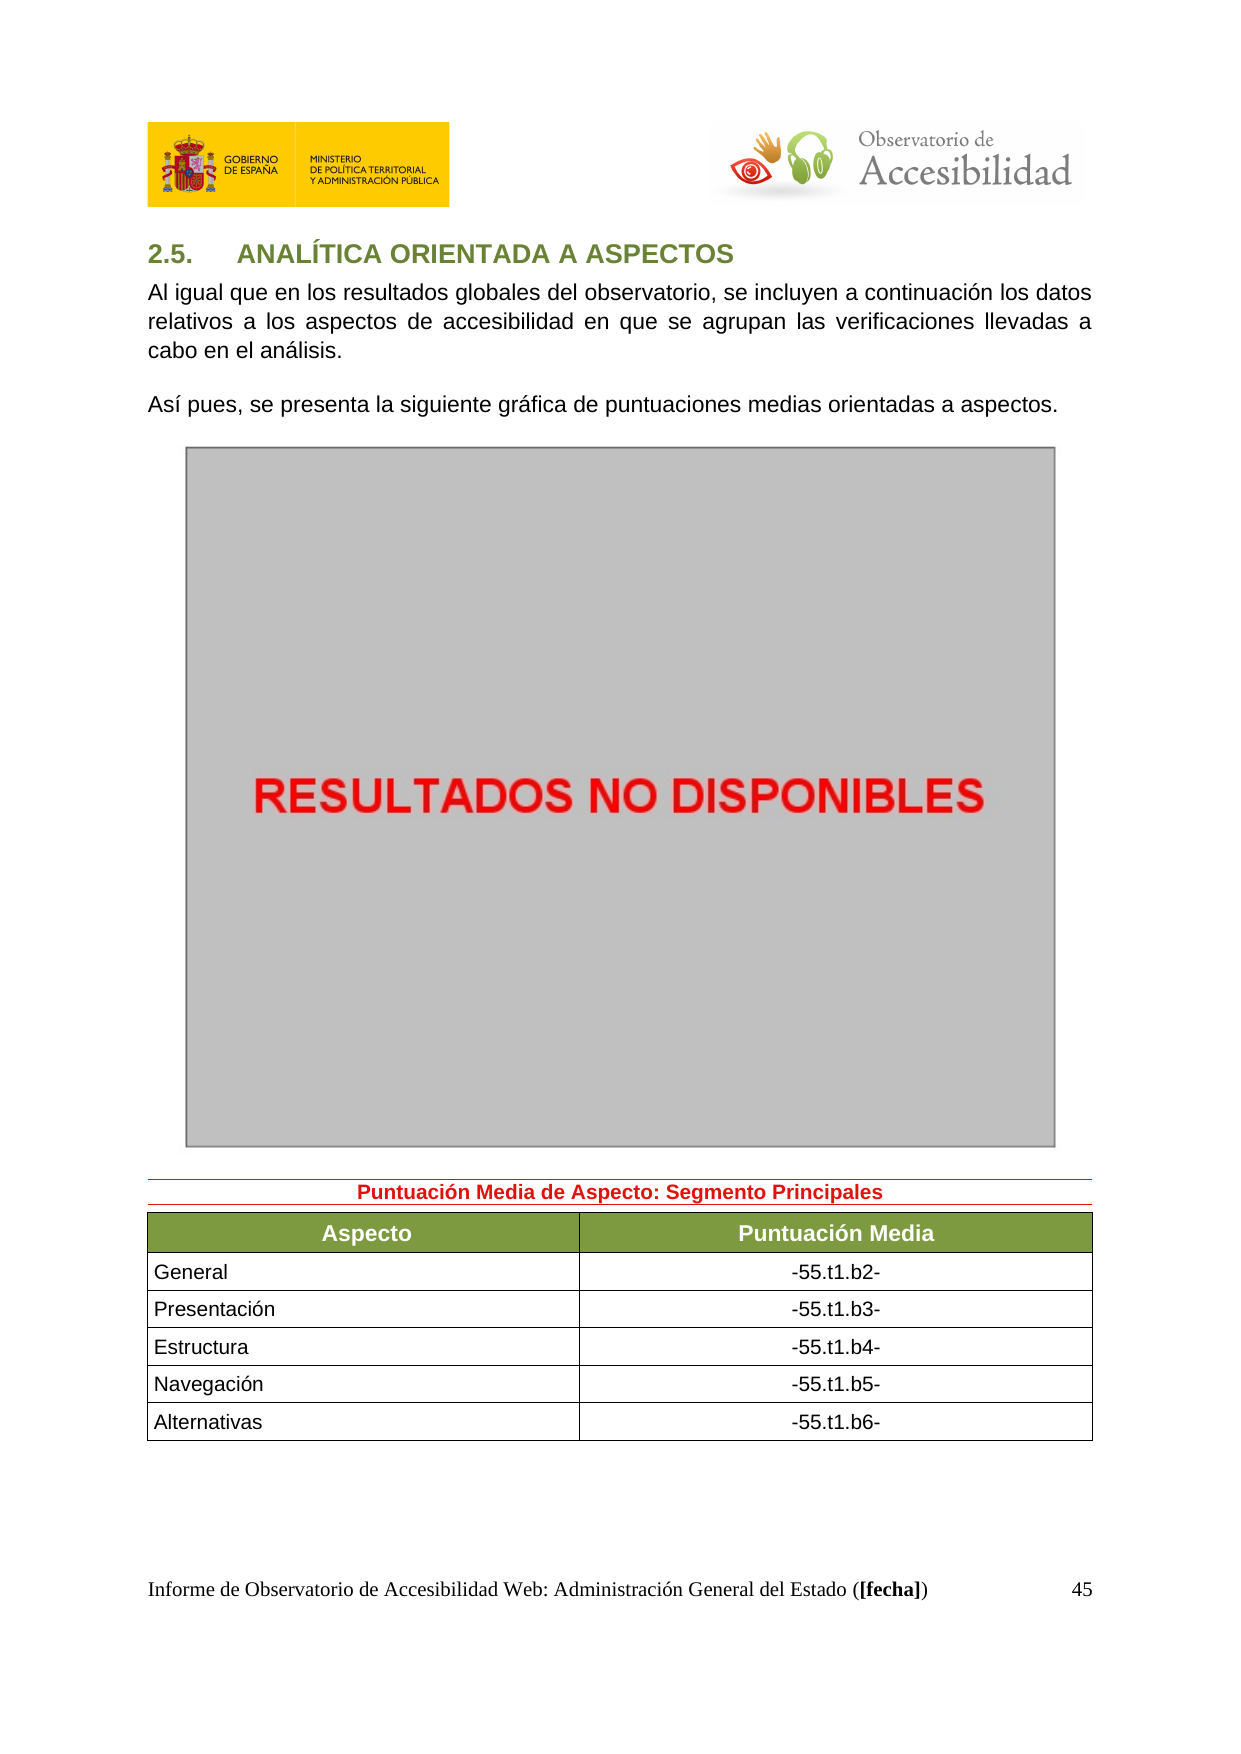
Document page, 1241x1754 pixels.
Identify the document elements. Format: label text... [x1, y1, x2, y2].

table_cell -55.t1.b5- [580, 1366, 1092, 1402]
table_cell Presentación [148, 1291, 579, 1327]
table_cell -55.t1.b3- [580, 1291, 1092, 1327]
text Puntuación Media de Aspecto: Segmento Principales [148, 1180, 1092, 1204]
table_cell -55.t1.b6- [580, 1403, 1092, 1440]
picture [710, 122, 1086, 205]
table_header Aspecto [148, 1213, 579, 1252]
table_cell -55.t1.b4- [580, 1328, 1092, 1365]
table_cell Navegación [148, 1366, 579, 1402]
text Así pues, se presenta la siguiente gráfica de puntuaciones medias orientadas a aspectos. [148, 391, 1092, 417]
picture [147, 122, 450, 207]
table_cell Alternativas [148, 1403, 579, 1440]
list Analítica orientada a aspectos [148, 238, 1092, 269]
text Al igual que en los resultados globales del observatorio, se incluyen a continuación los datos relativos a los aspectos de accesibilidad en que se agrupan las verificaciones llevadas a cabo en el análisis. [148, 279, 1092, 363]
table_cell -55.t1.b2- [580, 1253, 1092, 1290]
table_cell General [148, 1253, 579, 1290]
table_header Puntuación Media [580, 1213, 1092, 1252]
table_cell Estructura [148, 1328, 579, 1365]
picture [178, 444, 1062, 1154]
